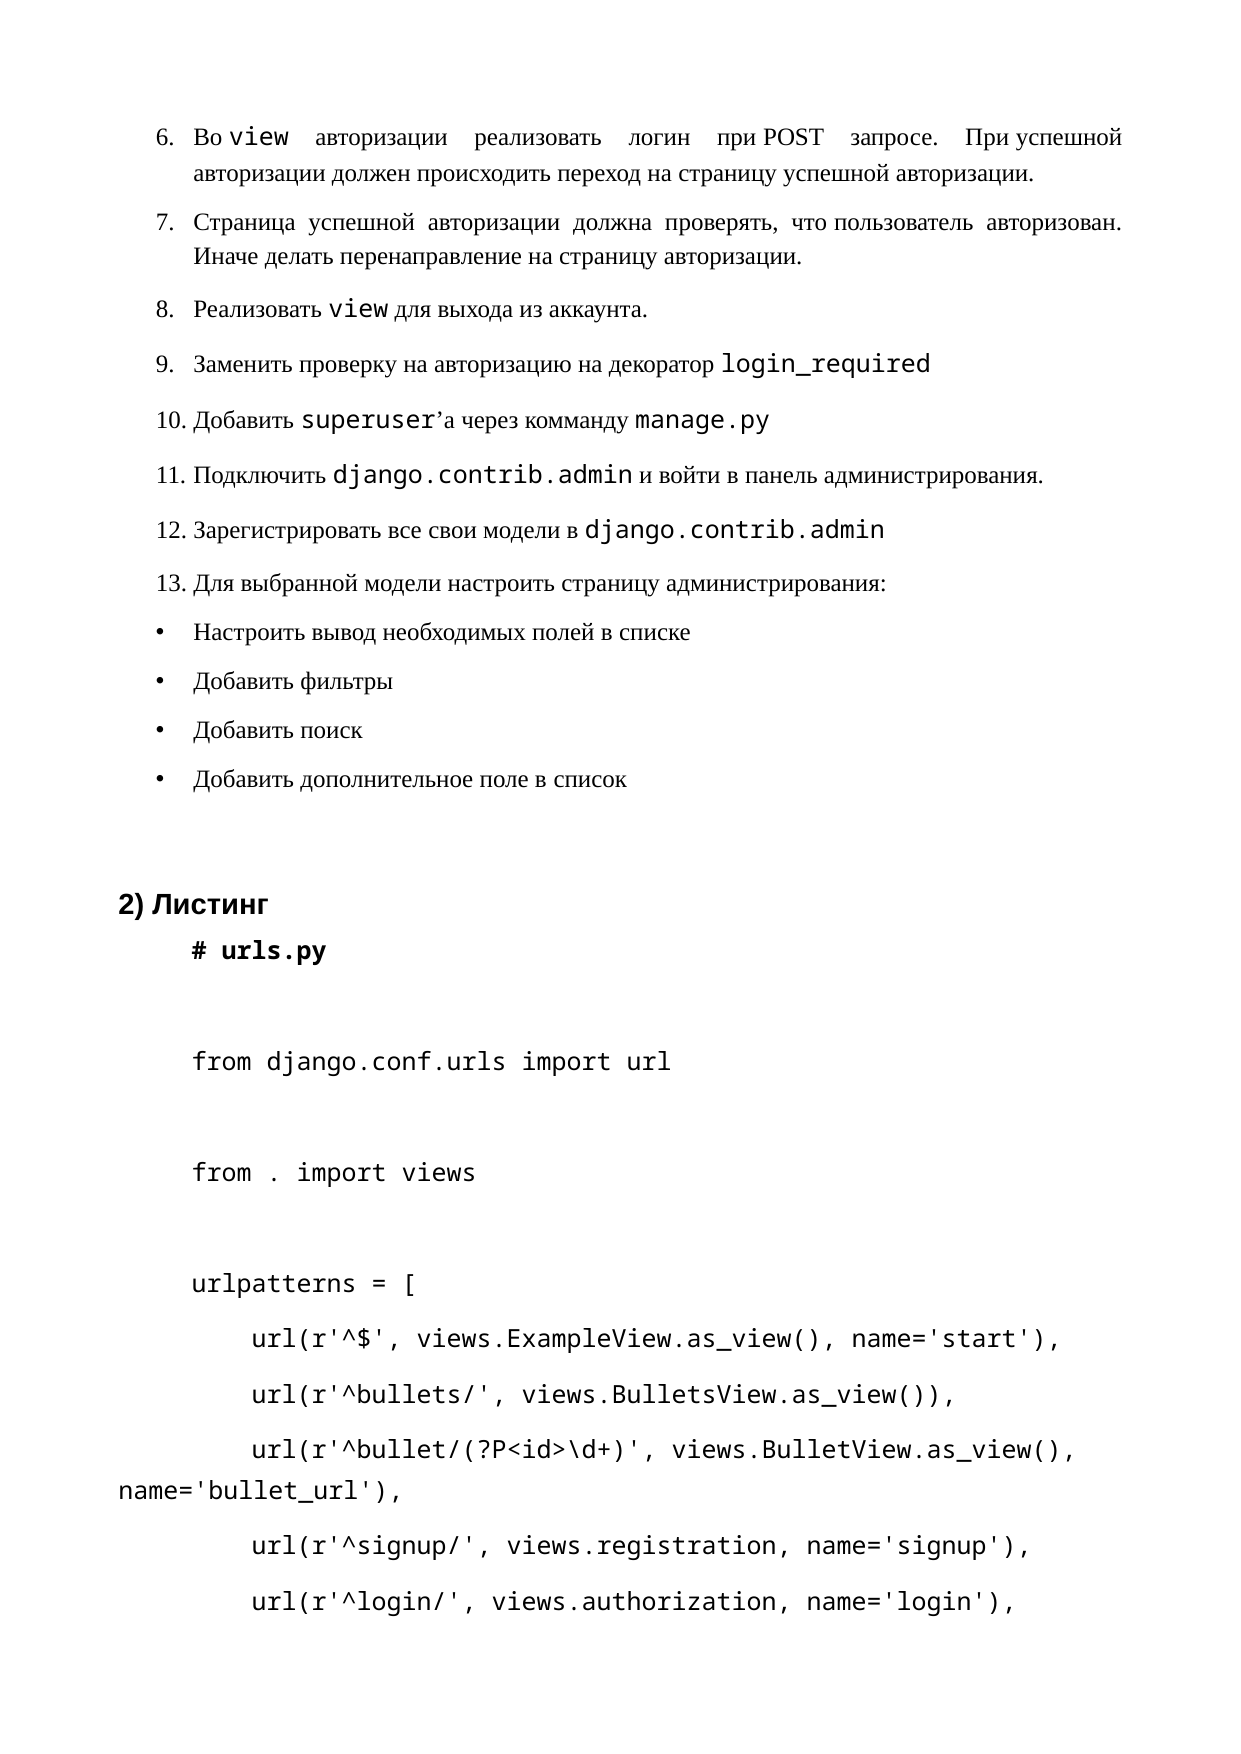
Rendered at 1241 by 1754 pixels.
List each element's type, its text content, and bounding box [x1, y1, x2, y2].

list Страница успешной авторизации должна проверять, что пользователь авторизован. Иначе делать перенаправление на страницу авторизации. [156, 207, 1122, 270]
list Для выбранной модели настроить страницу администрирования: [156, 568, 1122, 596]
list Добавить фильтры [156, 666, 1122, 694]
list Заменить проверку на авторизацию на декоратор login_required [156, 346, 1122, 380]
text url(r'^bullets/', views.BulletsView.as_view()), [118, 1376, 1122, 1410]
text urlpatterns = [ [118, 1266, 1122, 1299]
subtitle 2) Листинг [118, 887, 1122, 921]
text from . import views [118, 1155, 1122, 1189]
text # urls.py [118, 933, 1122, 967]
list Подключить django.contrib.admin и войти в панель администрирования. [156, 457, 1122, 491]
list Добавить поиск [156, 715, 1122, 743]
list Во view авторизации реализовать логин при POST запросе. При успешной авторизации должен происходить переход на страницу успешной авторизации. [156, 118, 1122, 187]
text from django.conf.urls import url [118, 1044, 1122, 1078]
list Добавить superuser’a через комманду manage.py [156, 401, 1122, 435]
list Зарегистрировать все свои модели в django.contrib.admin [156, 512, 1122, 546]
list Реализовать view для выхода из аккаунта. [156, 291, 1122, 324]
text url(r'^signup/', views.registration, name='signup'), [118, 1528, 1122, 1562]
list Добавить дополнительное поле в список [156, 764, 1122, 793]
text url(r'^$', views.ExampleView.as_view(), name='start'), [118, 1321, 1122, 1355]
list Настроить вывод необходимых полей в списке [156, 617, 1122, 645]
text url(r'^bullet/(?P<id>\d+)', views.BulletView.as_view(), name='bullet_url'), [118, 1432, 1122, 1507]
text url(r'^login/', views.authorization, name='login'), [118, 1583, 1122, 1617]
